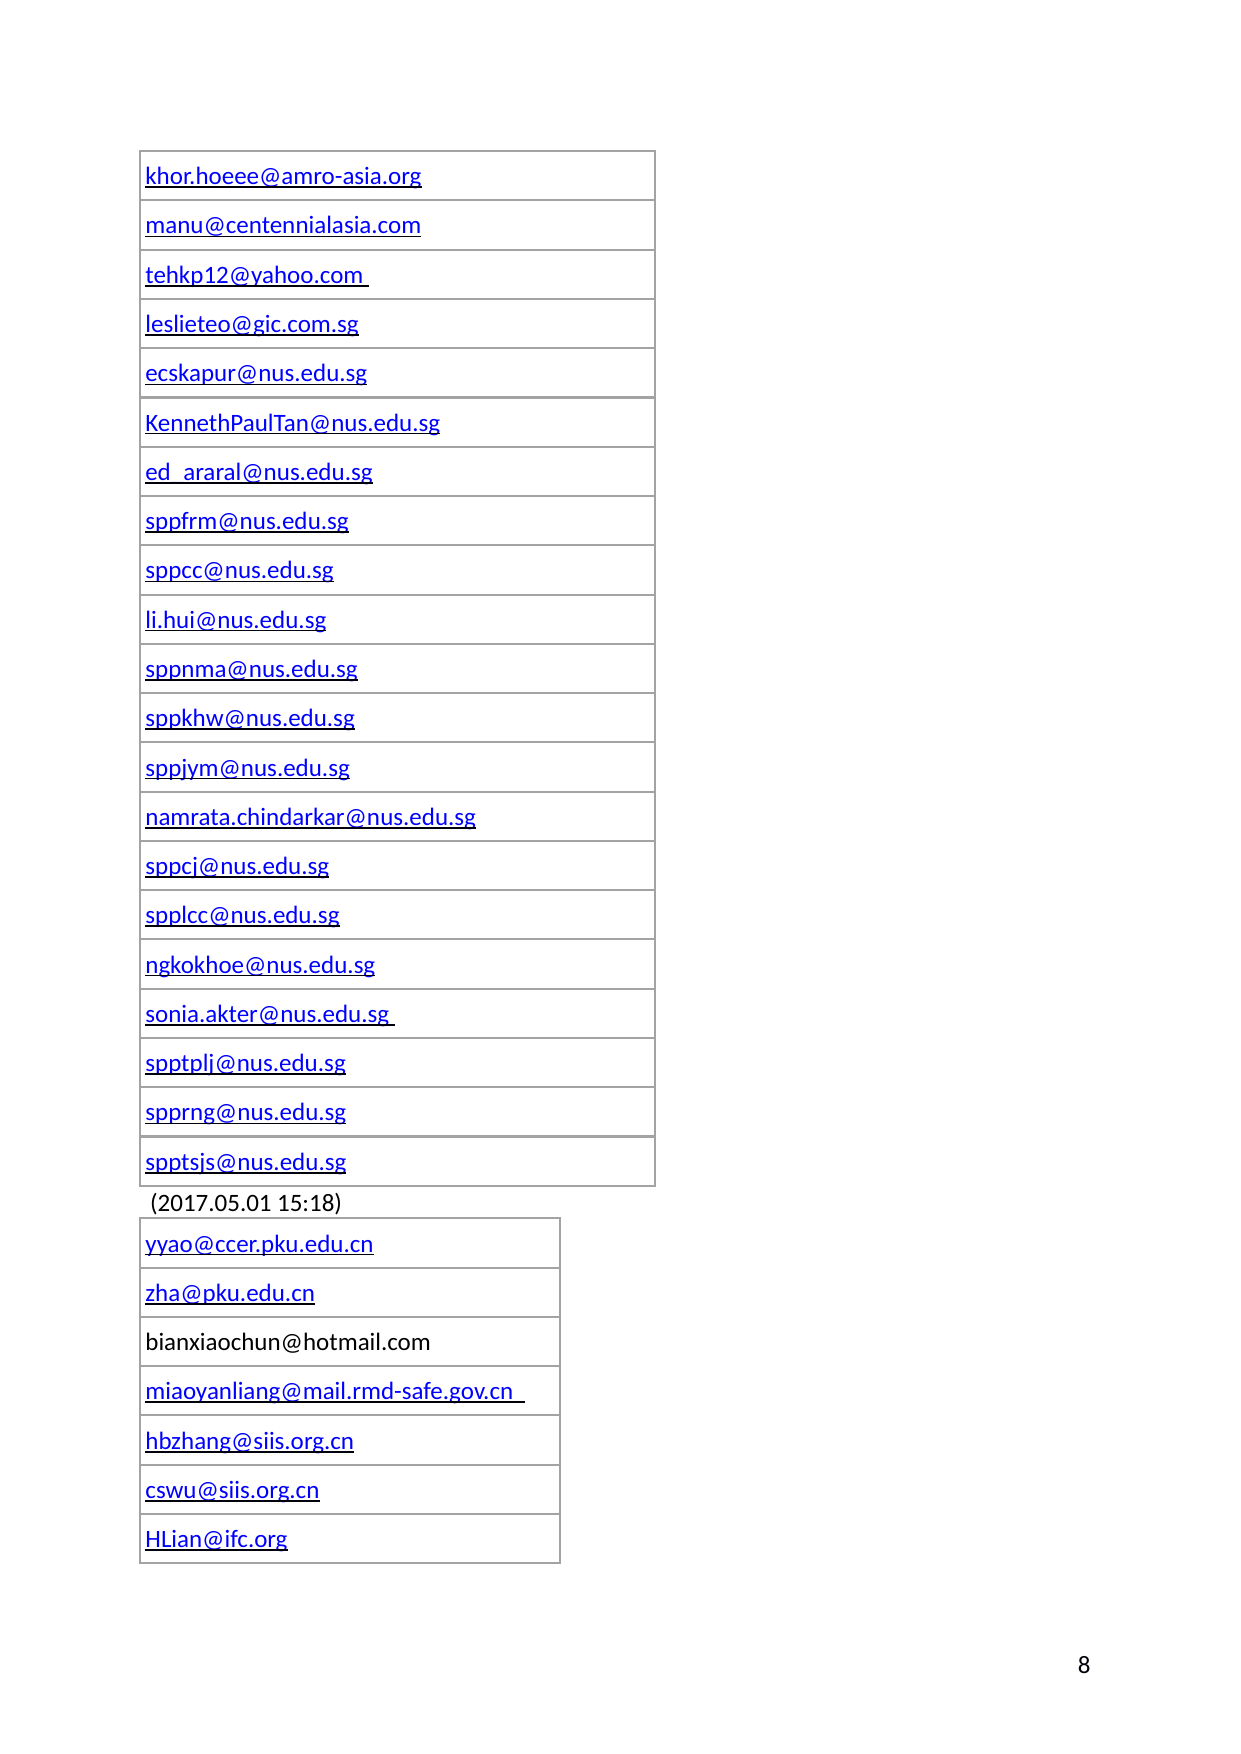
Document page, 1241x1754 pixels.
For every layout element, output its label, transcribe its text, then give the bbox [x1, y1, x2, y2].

table_cell namrata.chindarkar@nus.edu.sg [141, 793, 654, 840]
table_cell ed_araral@nus.edu.sg [141, 448, 654, 495]
table_cell sppkhw@nus.edu.sg [141, 694, 654, 741]
table_cell leslieteo@gic.com.sg [141, 300, 654, 347]
table_cell HLian@ifc.org [141, 1515, 559, 1562]
table_cell spplcc@nus.edu.sg [141, 891, 654, 938]
table_cell sppjym@nus.edu.sg [141, 743, 654, 791]
table_cell hbzhang@siis.org.cn [141, 1416, 559, 1464]
table_cell cswu@siis.org.cn [141, 1466, 559, 1513]
table_cell KennethPaulTan@nus.edu.sg [141, 399, 654, 446]
table_cell sppcc@nus.edu.sg [141, 546, 654, 593]
table_cell sppfrm@nus.edu.sg [141, 497, 654, 544]
table_cell spptplj@nus.edu.sg [141, 1039, 654, 1086]
table_cell li.hui@nus.edu.sg [141, 596, 654, 643]
table_cell spptsjs@nus.edu.sg [141, 1138, 654, 1185]
table_cell miaoyanliang@mail.rmd-safe.gov.cn [141, 1367, 559, 1414]
table_cell manu@centennialasia.com [141, 201, 654, 248]
table_cell spprng@nus.edu.sg [141, 1088, 654, 1135]
text (2017.05.01 15:18) [150, 1187, 1090, 1217]
table_cell sonia.akter@nus.edu.sg [141, 990, 654, 1037]
table_cell khor.hoeee@amro-asia.org [141, 152, 654, 199]
table_cell sppcj@nus.edu.sg [141, 842, 654, 889]
table_cell ngkokhoe@nus.edu.sg [141, 940, 654, 988]
table_cell bianxiaochun@hotmail.com [141, 1318, 559, 1365]
table_header yyao@ccer.pku.edu.cn [141, 1219, 559, 1267]
table_cell ecskapur@nus.edu.sg [141, 349, 654, 396]
table_cell sppnma@nus.edu.sg [141, 645, 654, 692]
table_cell tehkp12@yahoo.com [141, 251, 654, 298]
table_cell zha@pku.edu.cn [141, 1269, 559, 1316]
